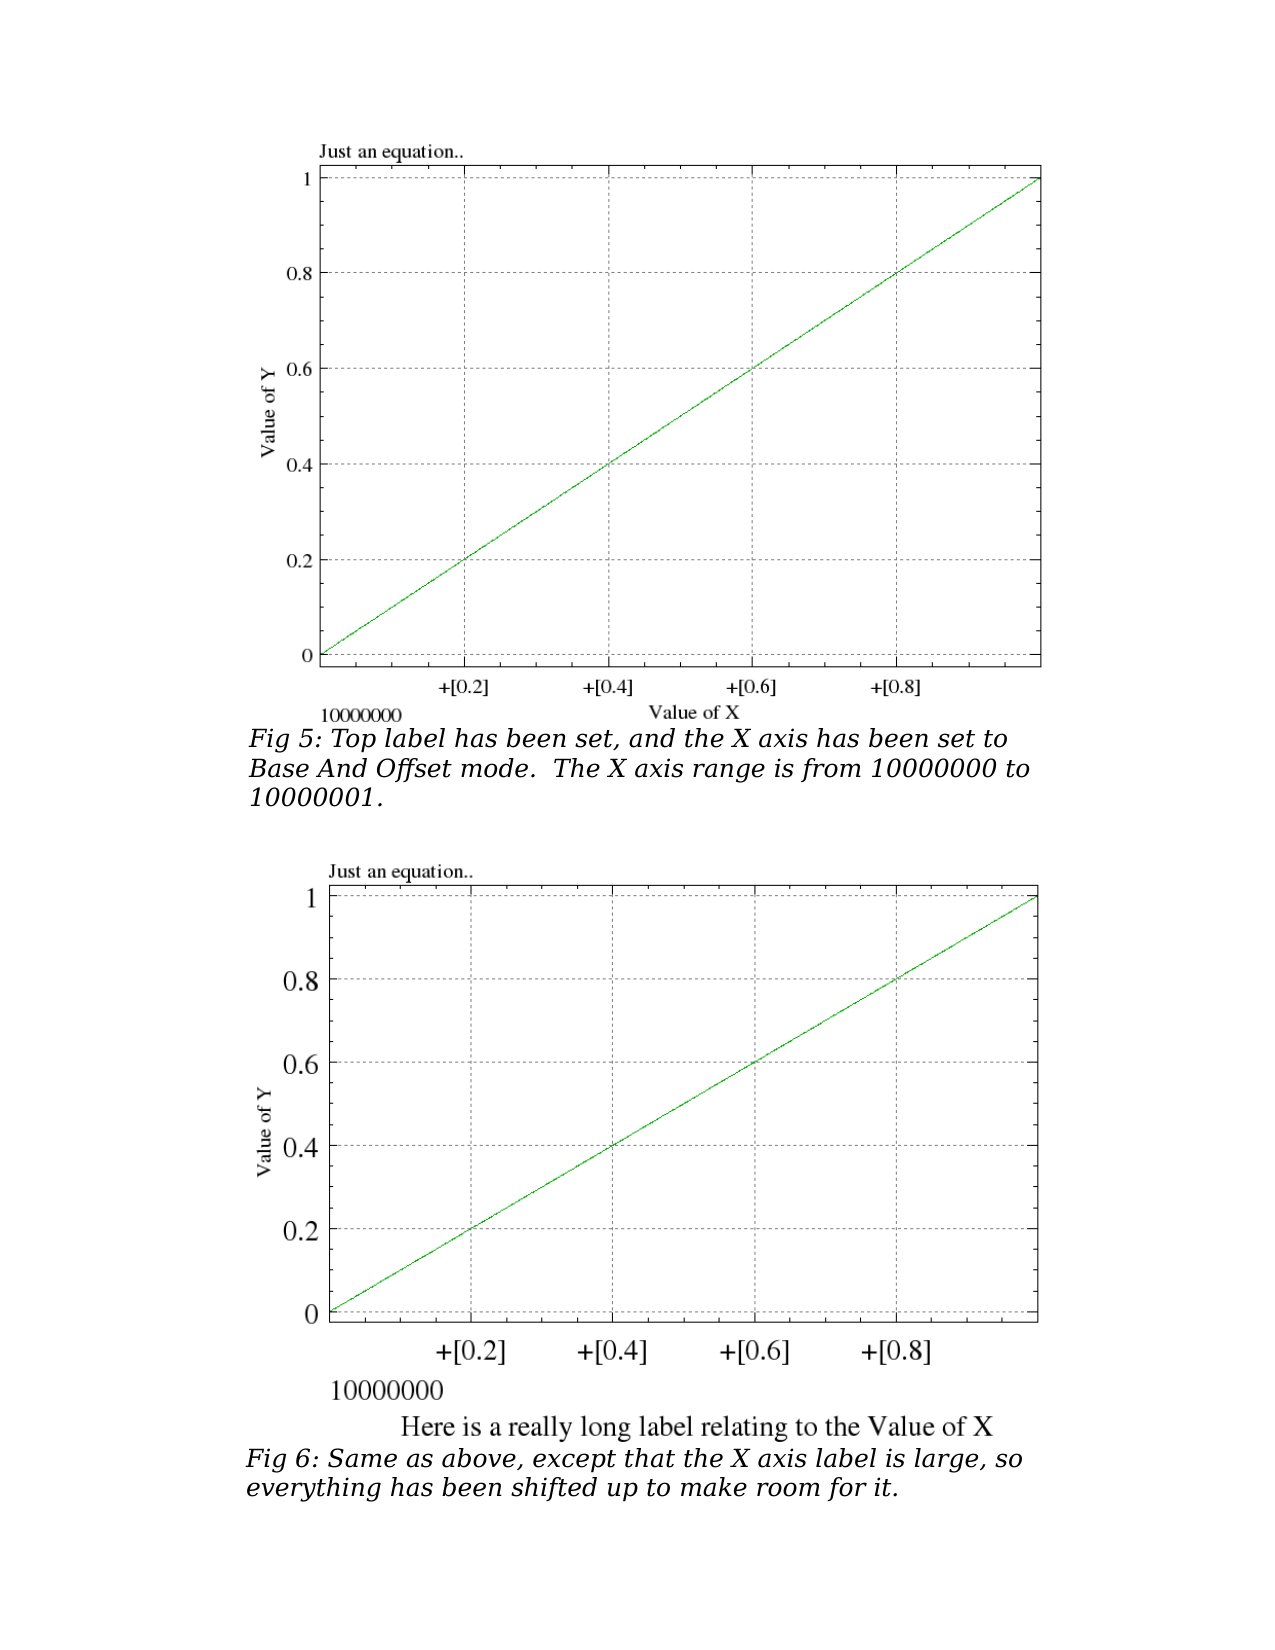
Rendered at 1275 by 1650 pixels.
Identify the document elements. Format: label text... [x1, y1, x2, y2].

text Fig 6: Same as above, except that the X axis label is large, so everything has been shifted up to make room for it. [246, 1444, 1064, 1502]
picture [249, 134, 1068, 725]
text Fig 5: Top label has been set, and the X axis has been set to Base And Offset mode. The X axis range is from 10000000 to 10000001. [249, 725, 1067, 812]
picture [246, 853, 1065, 1444]
